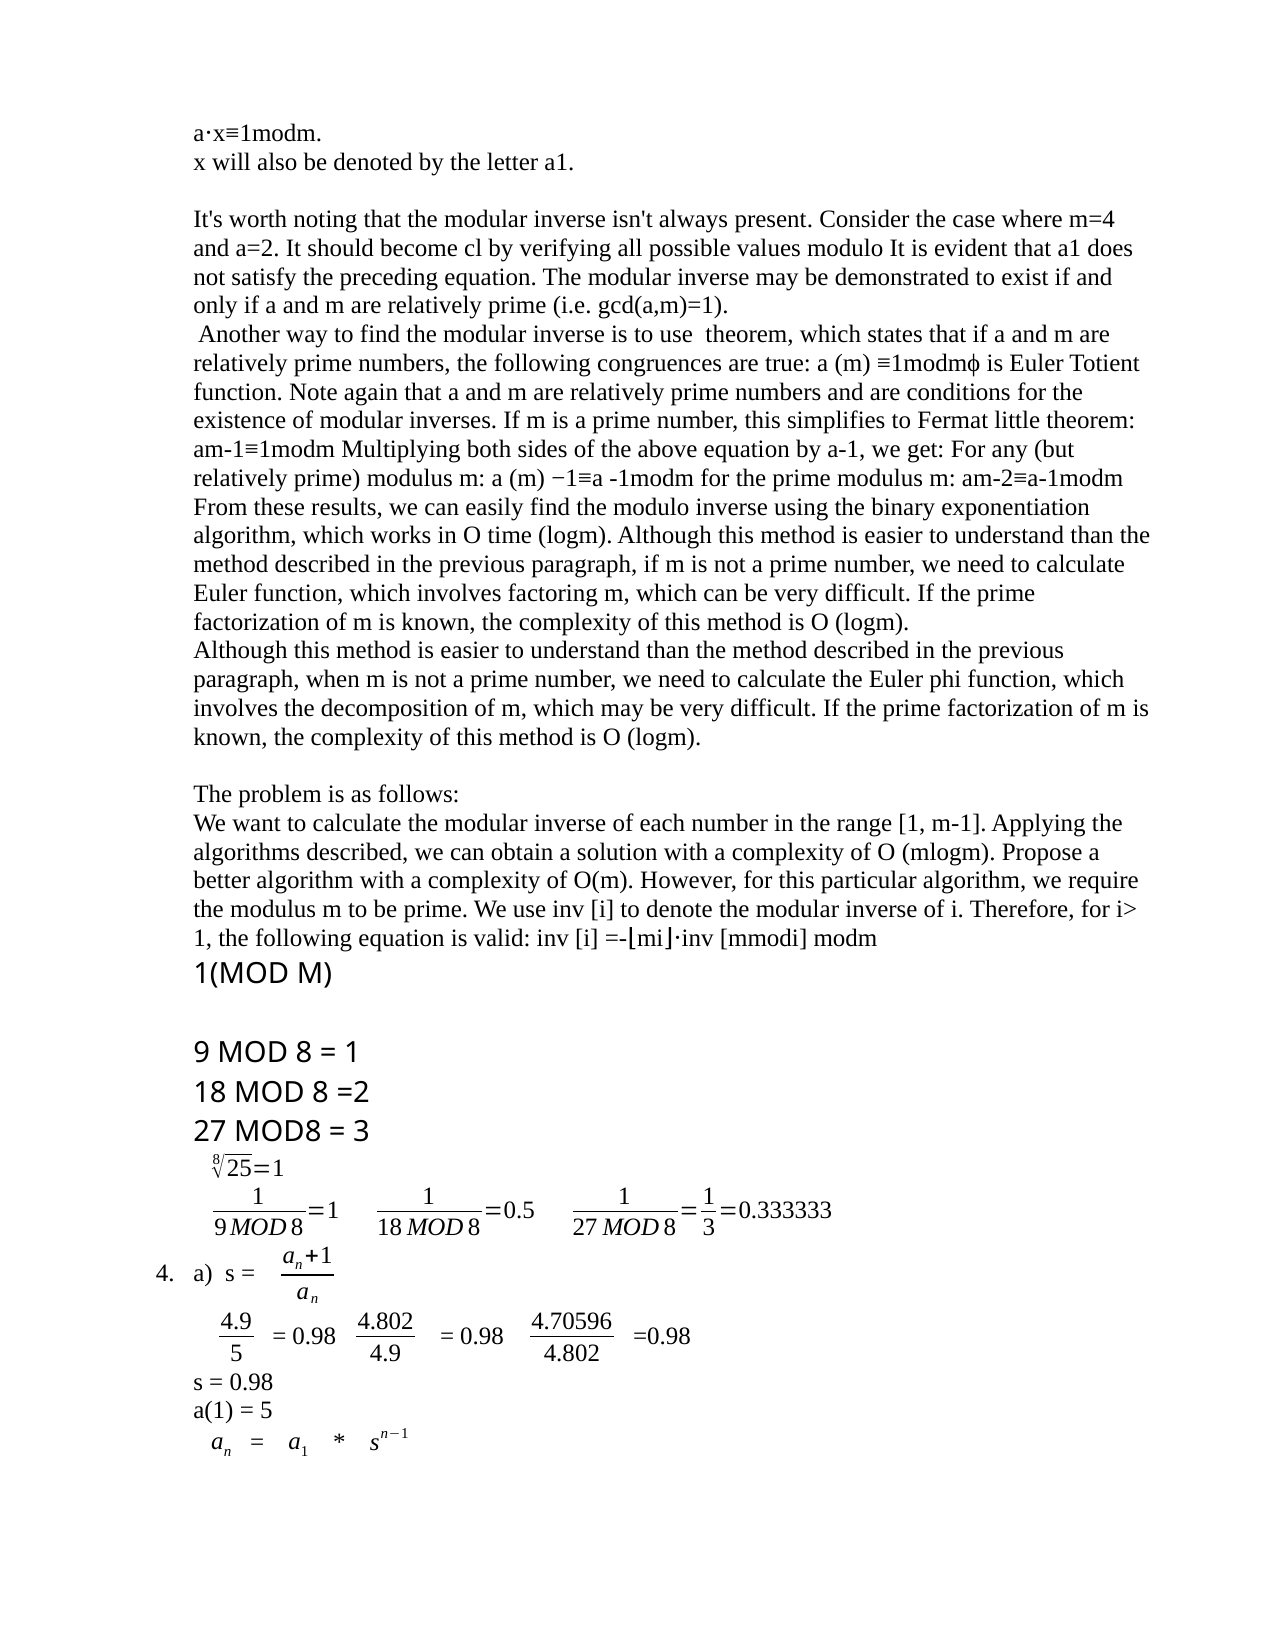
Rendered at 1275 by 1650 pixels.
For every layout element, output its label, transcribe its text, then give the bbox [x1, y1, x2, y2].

list a⋅x≡1modm. [156, 118, 1157, 147]
list s = 0.98 [156, 1367, 1157, 1396]
list The problem is as follows: We want to calculate the modular inverse of each number in the range [1, m-1]. Applying the algorithms described, we can obtain a solution with a complexity of O (mlogm). Propose a better algorithm with a complexity of O(m). However, for this particular algorithm, we require the modulus m to be prime. We use inv [i] to denote the modular inverse of i. Therefore, for i> 1, the following equation is valid: inv [i] =-⌊mi⌋⋅inv [mmodi] modm 1(MOD M) 9 MOD 8 = 1 18 MOD 8 =2 27 MOD8 = 3 [156, 779, 1157, 1242]
list [156, 1459, 1157, 1517]
list x will also be denoted by the letter a1. [156, 147, 1157, 176]
list = * [156, 1424, 1157, 1459]
list a(1) = 5 [156, 1396, 1157, 1424]
list = 0.98 = 0.98 =0.98 [156, 1308, 1157, 1367]
list a) s = [156, 1242, 1157, 1308]
list It's worth noting that the modular inverse isn't always present. Consider the case where m=4 and a=2. It should become cl by verifying all possible values modulo It is evident that a1 does not satisfy the preceding equation. The modular inverse may be demonstrated to exist if and only if a and m are relatively prime (i.e. gcd(a,m)=1). Another way to find the modular inverse is to use theorem, which states that if a and m are relatively prime numbers, the following congruences are true: a (m) ≡1modmϕ is Euler Totient function. Note again that a and m are relatively prime numbers and are conditions for the existence of modular inverses. If m is a prime number, this simplifies to Fermat little theorem: am-1≡1modm Multiplying both sides of the above equation by a-1, we get: For any (but relatively prime) modulus m: a (m) −1≡a -1modm for the prime modulus m: am-2≡a-1modm From these results, we can easily find the modulo inverse using the binary exponentiation algorithm, which works in O time (logm). Although this method is easier to understand than the method described in the previous paragraph, if m is not a prime number, we need to calculate Euler function, which involves factoring m, which can be very difficult. If the prime factorization of m is known, the complexity of this method is O (logm). Although this method is easier to understand than the method described in the previous paragraph, when m is not a prime number, we need to calculate the Euler phi function, which involves the decomposition of m, which may be very difficult. If the prime factorization of m is known, the complexity of this method is O (logm). [156, 204, 1157, 751]
